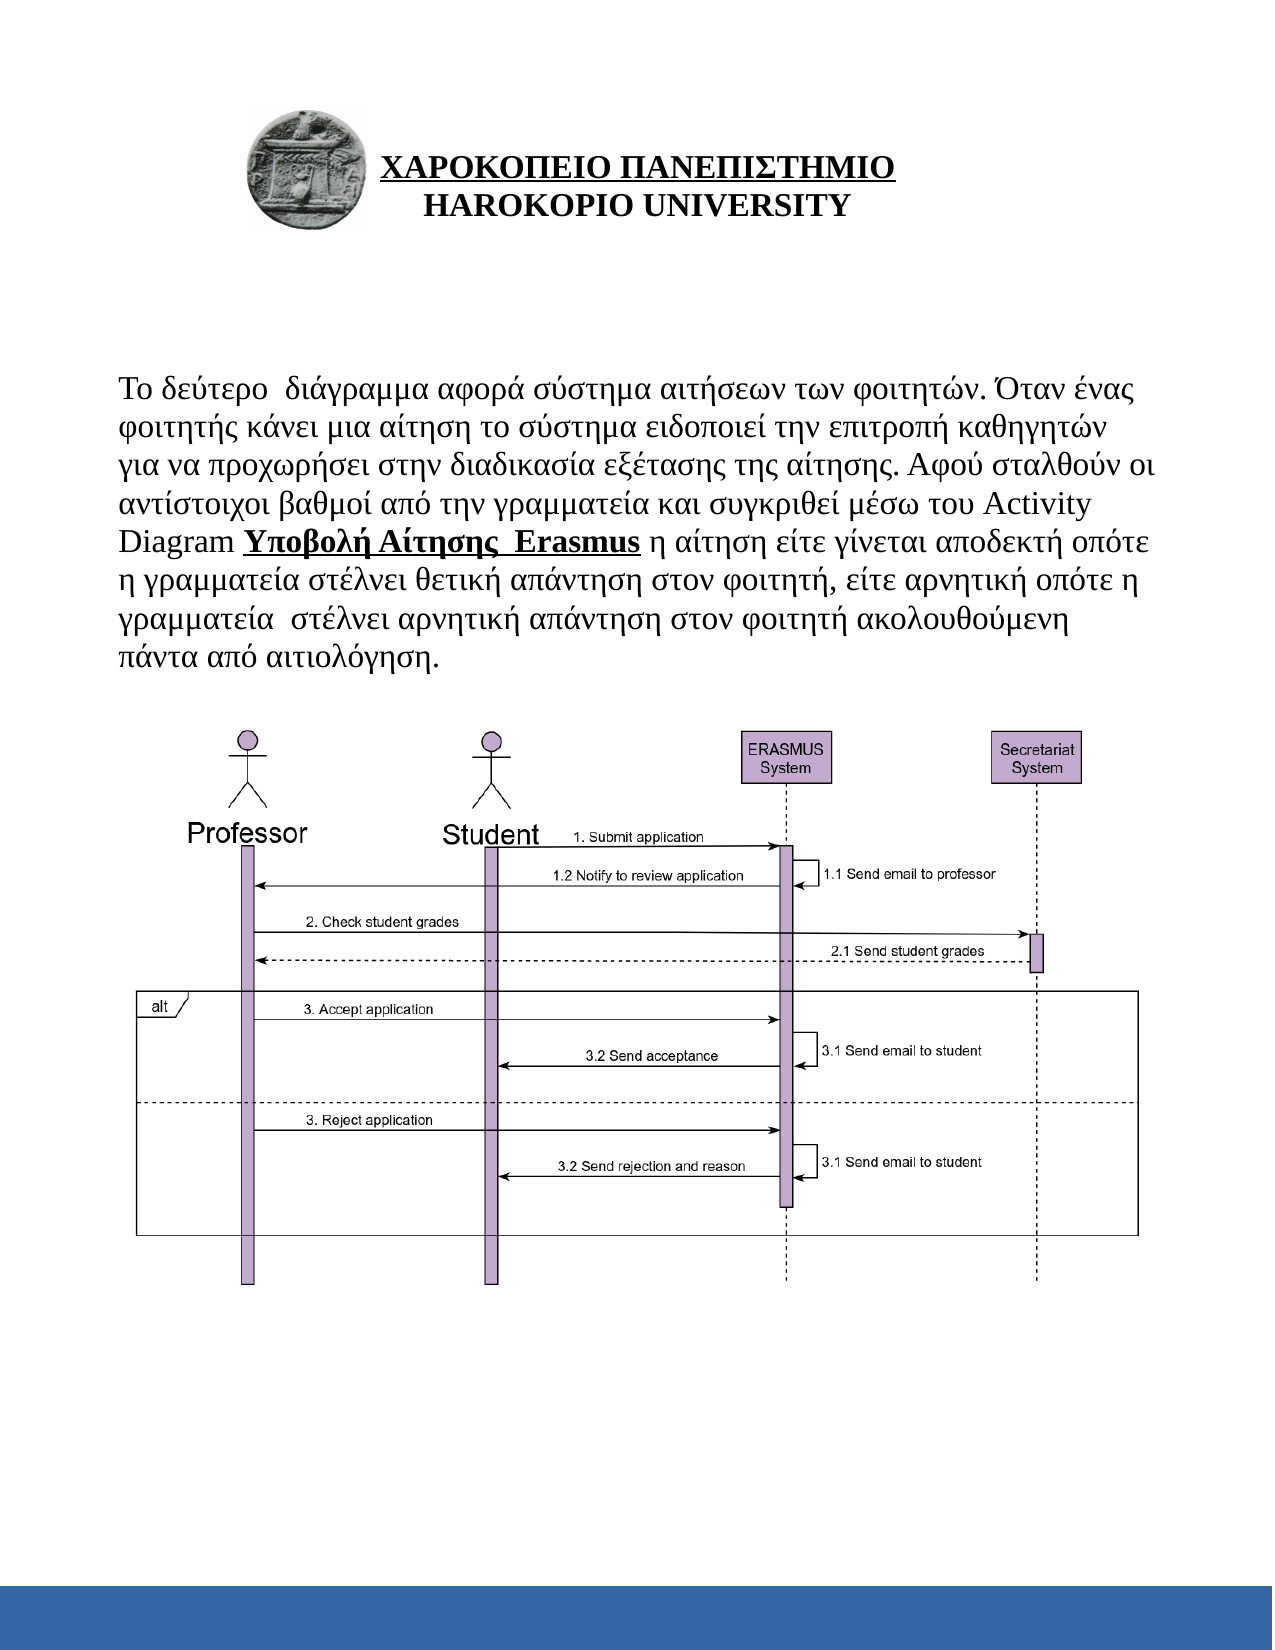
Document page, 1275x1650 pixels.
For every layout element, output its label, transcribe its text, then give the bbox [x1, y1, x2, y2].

picture [118, 713, 1157, 1302]
text Το δεύτερο διάγραμμα αφορά σύστημα αιτήσεων των φοιτητών. Όταν ένας φοιτητής κάνει μια αίτηση το σύστημα ειδοποιεί την επιτροπή καθηγητών για να προχωρήσει στην διαδικασία εξέτασης της αίτησης. Αφού σταλθούν οι αντίστοιχοι βαθμοί από την γραμματεία και συγκριθεί μέσω του Activity Diagram Υποβολή Αίτησης Erasmus η αίτηση είτε γίνεται αποδεκτή οπότε η γραμματεία στέλνει θετική απάντηση στον φοιτητή, είτε αρνητική οπότε η γραμματεία στέλνει αρνητική απάντηση στον φοιτητή ακολουθούμενη πάντα από αιτιολόγηση. [118, 368, 1157, 675]
picture [246, 110, 369, 230]
